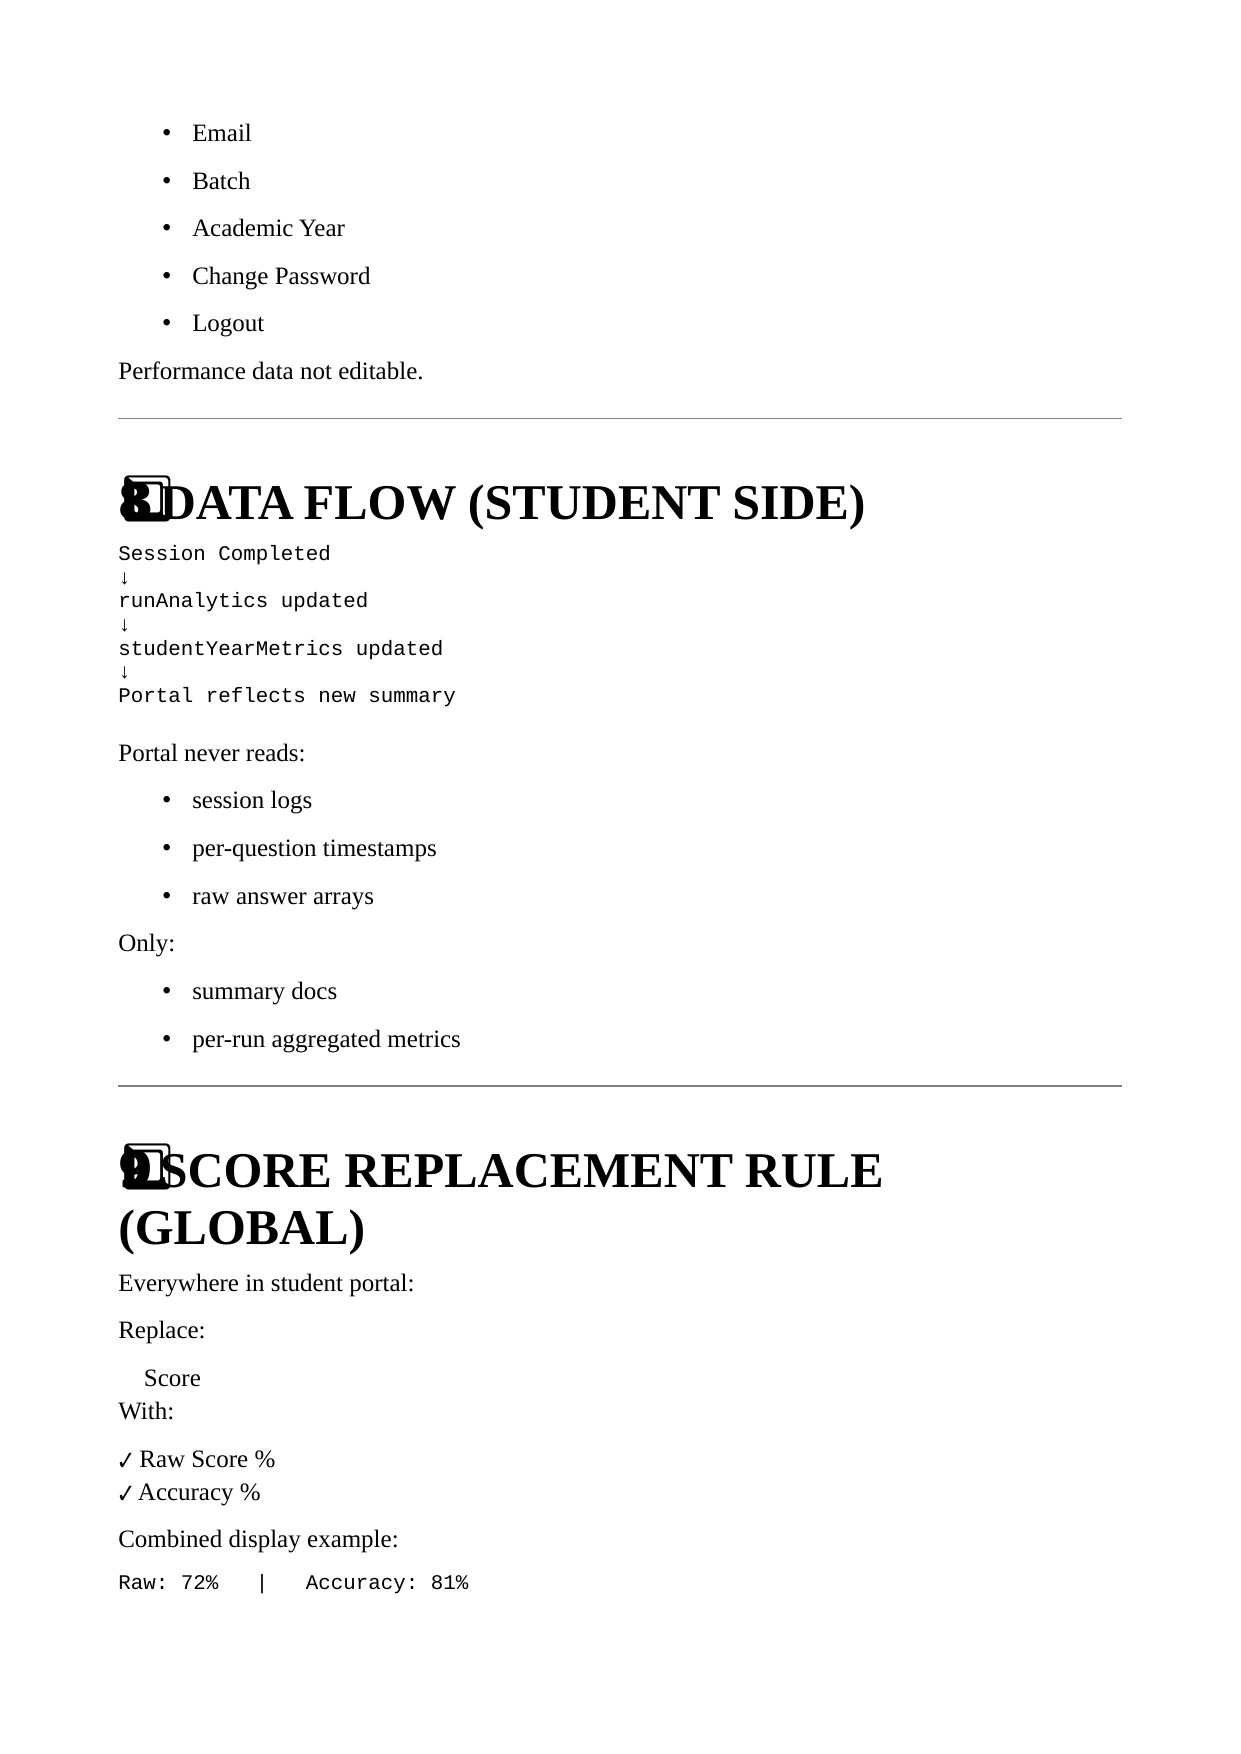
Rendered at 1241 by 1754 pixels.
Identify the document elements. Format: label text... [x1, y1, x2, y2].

text ❌ Score With: [118, 1363, 1122, 1425]
list Logout [162, 308, 1122, 337]
list Batch [162, 166, 1122, 194]
text Everywhere in student portal: [118, 1268, 1122, 1297]
list Email [162, 118, 1122, 147]
list Academic Year [162, 213, 1122, 242]
text studentYearMetrics updated [118, 638, 1122, 661]
text Portal reflects new summary [118, 685, 1122, 708]
text Portal never reads: [118, 738, 1122, 767]
list Change Password [162, 261, 1122, 290]
subtitle 9️⃣ SCORE REPLACEMENT RULE (GLOBAL) [118, 1141, 1122, 1256]
text Session Completed [118, 543, 1122, 567]
text Combined display example: [118, 1524, 1122, 1553]
list summary docs [162, 976, 1122, 1005]
text Performance data not editable. [118, 356, 1122, 385]
list raw answer arrays [162, 881, 1122, 909]
text runAnalytics updated [118, 590, 1122, 614]
list per-run aggregated metrics [162, 1024, 1122, 1052]
text Raw: 72% | Accuracy: 81% [118, 1572, 1122, 1596]
text Only: [118, 928, 1122, 957]
text ✔ Raw Score % ✔ Accuracy % [118, 1444, 1122, 1506]
text ↓ [118, 661, 1122, 685]
text Replace: [118, 1316, 1122, 1344]
list session logs [162, 786, 1122, 814]
text ↓ [118, 614, 1122, 638]
list per-question timestamps [162, 833, 1122, 862]
subtitle 8️⃣ DATA FLOW (STUDENT SIDE) [118, 473, 1122, 531]
text ↓ [118, 567, 1122, 590]
